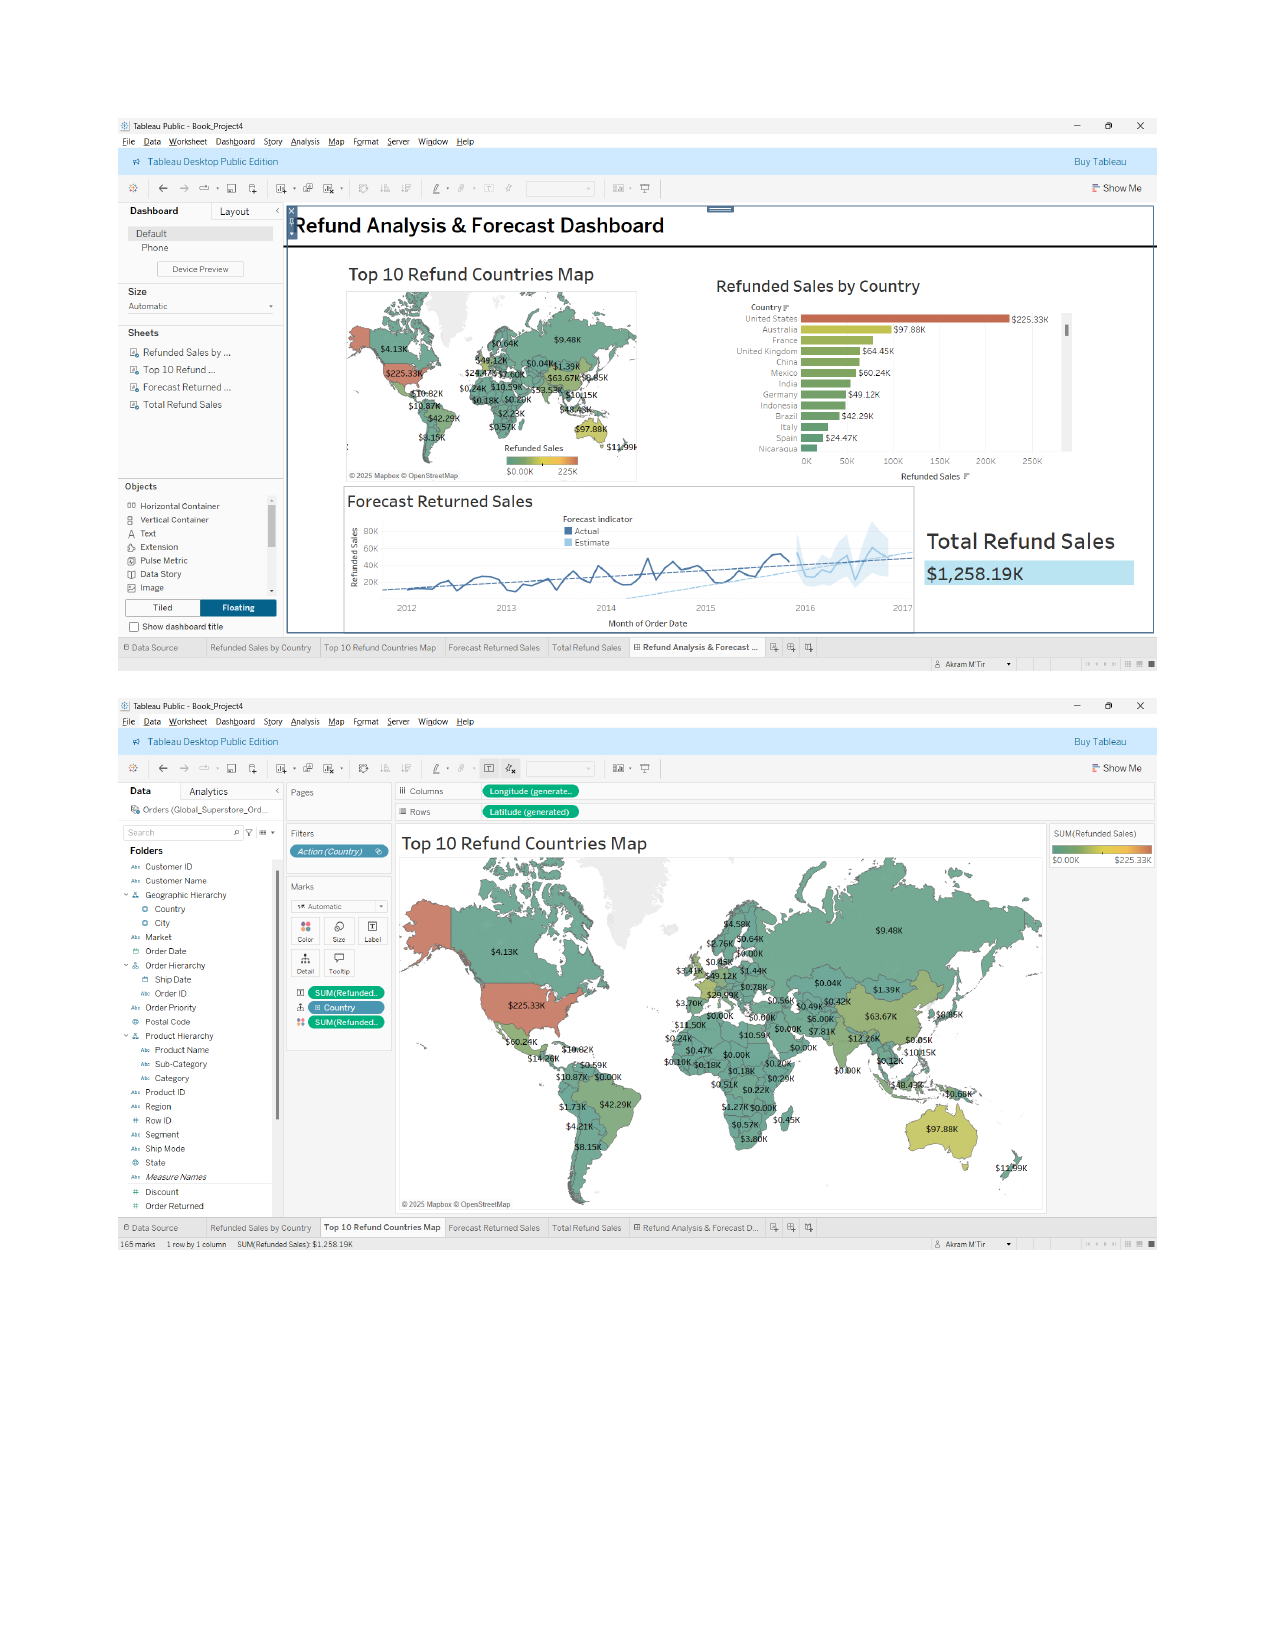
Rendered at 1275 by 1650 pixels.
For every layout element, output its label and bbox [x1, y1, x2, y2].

picture [118, 698, 1157, 1250]
picture [118, 118, 1157, 671]
